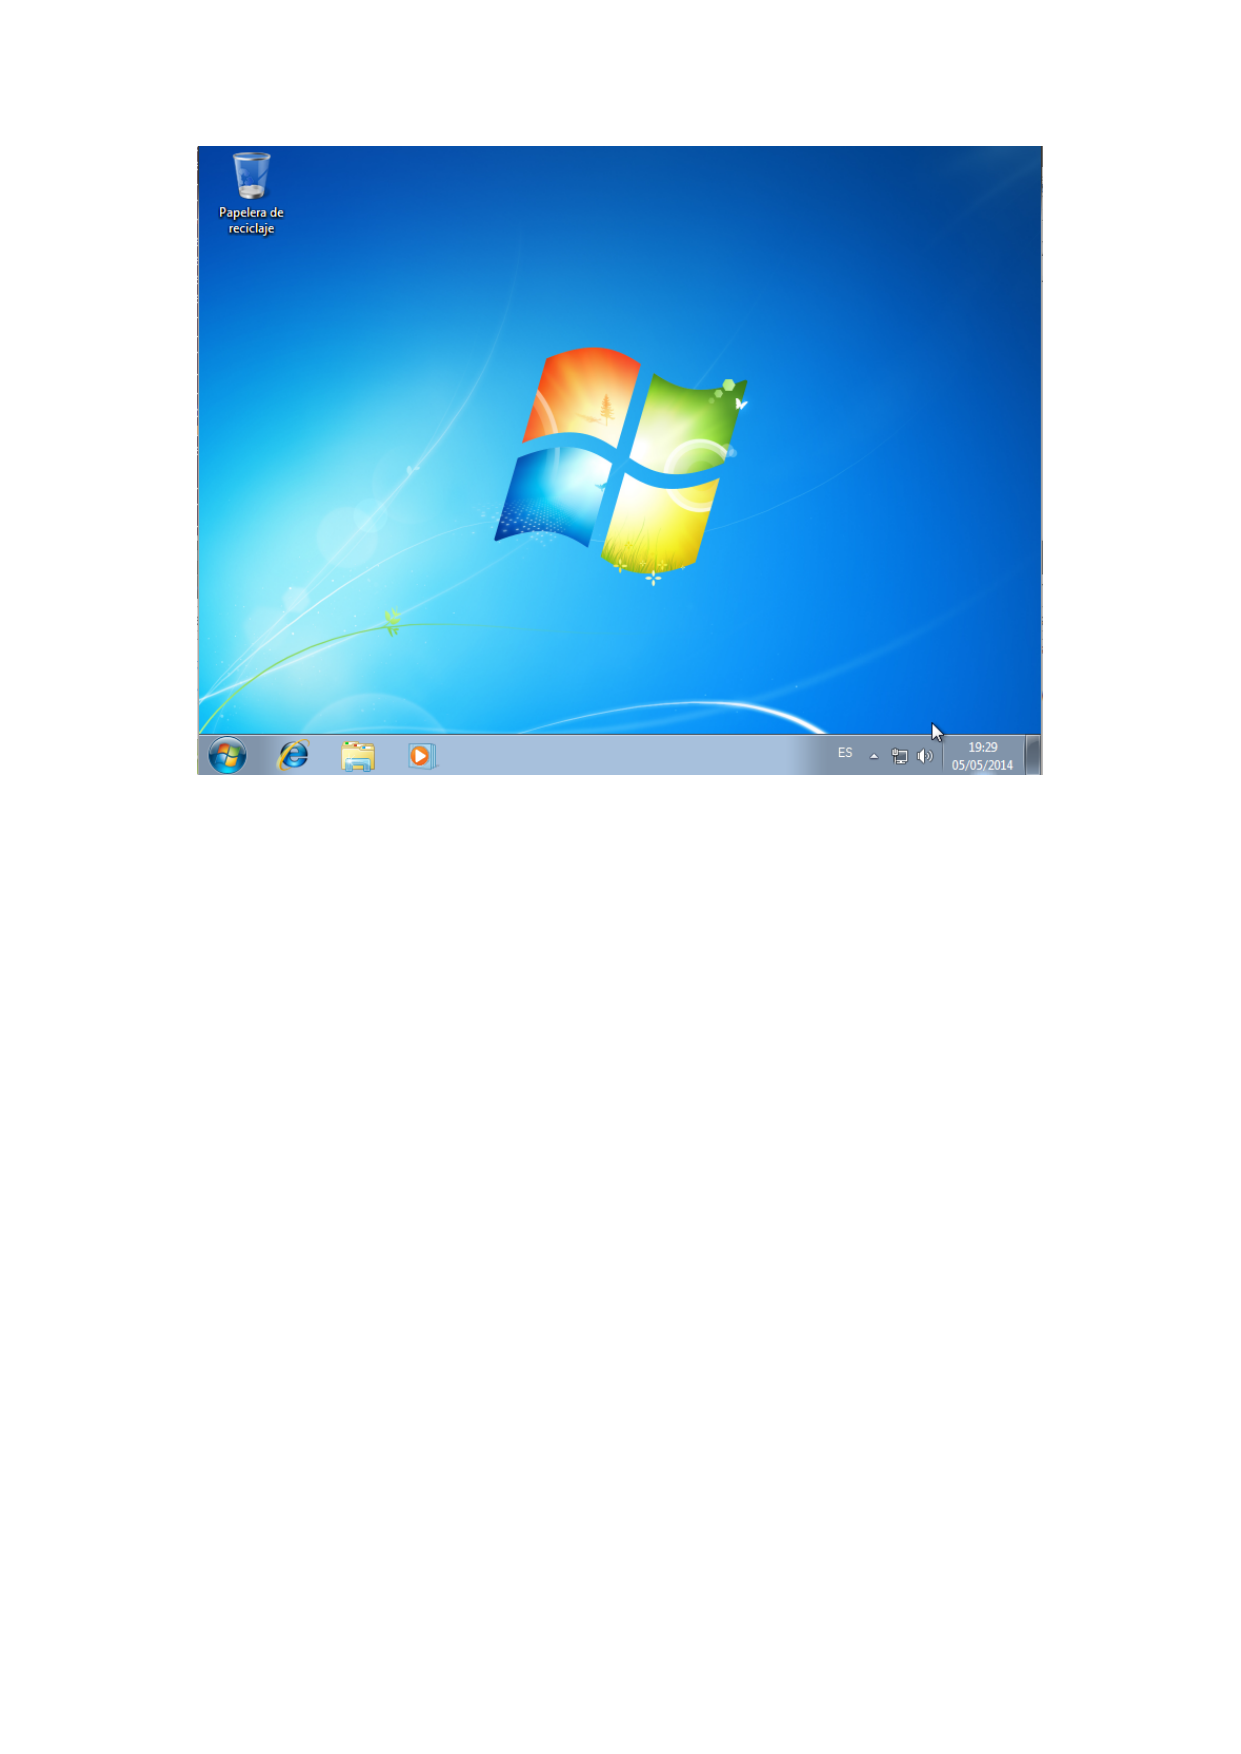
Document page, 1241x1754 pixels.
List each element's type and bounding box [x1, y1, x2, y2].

picture [197, 146, 1043, 775]
